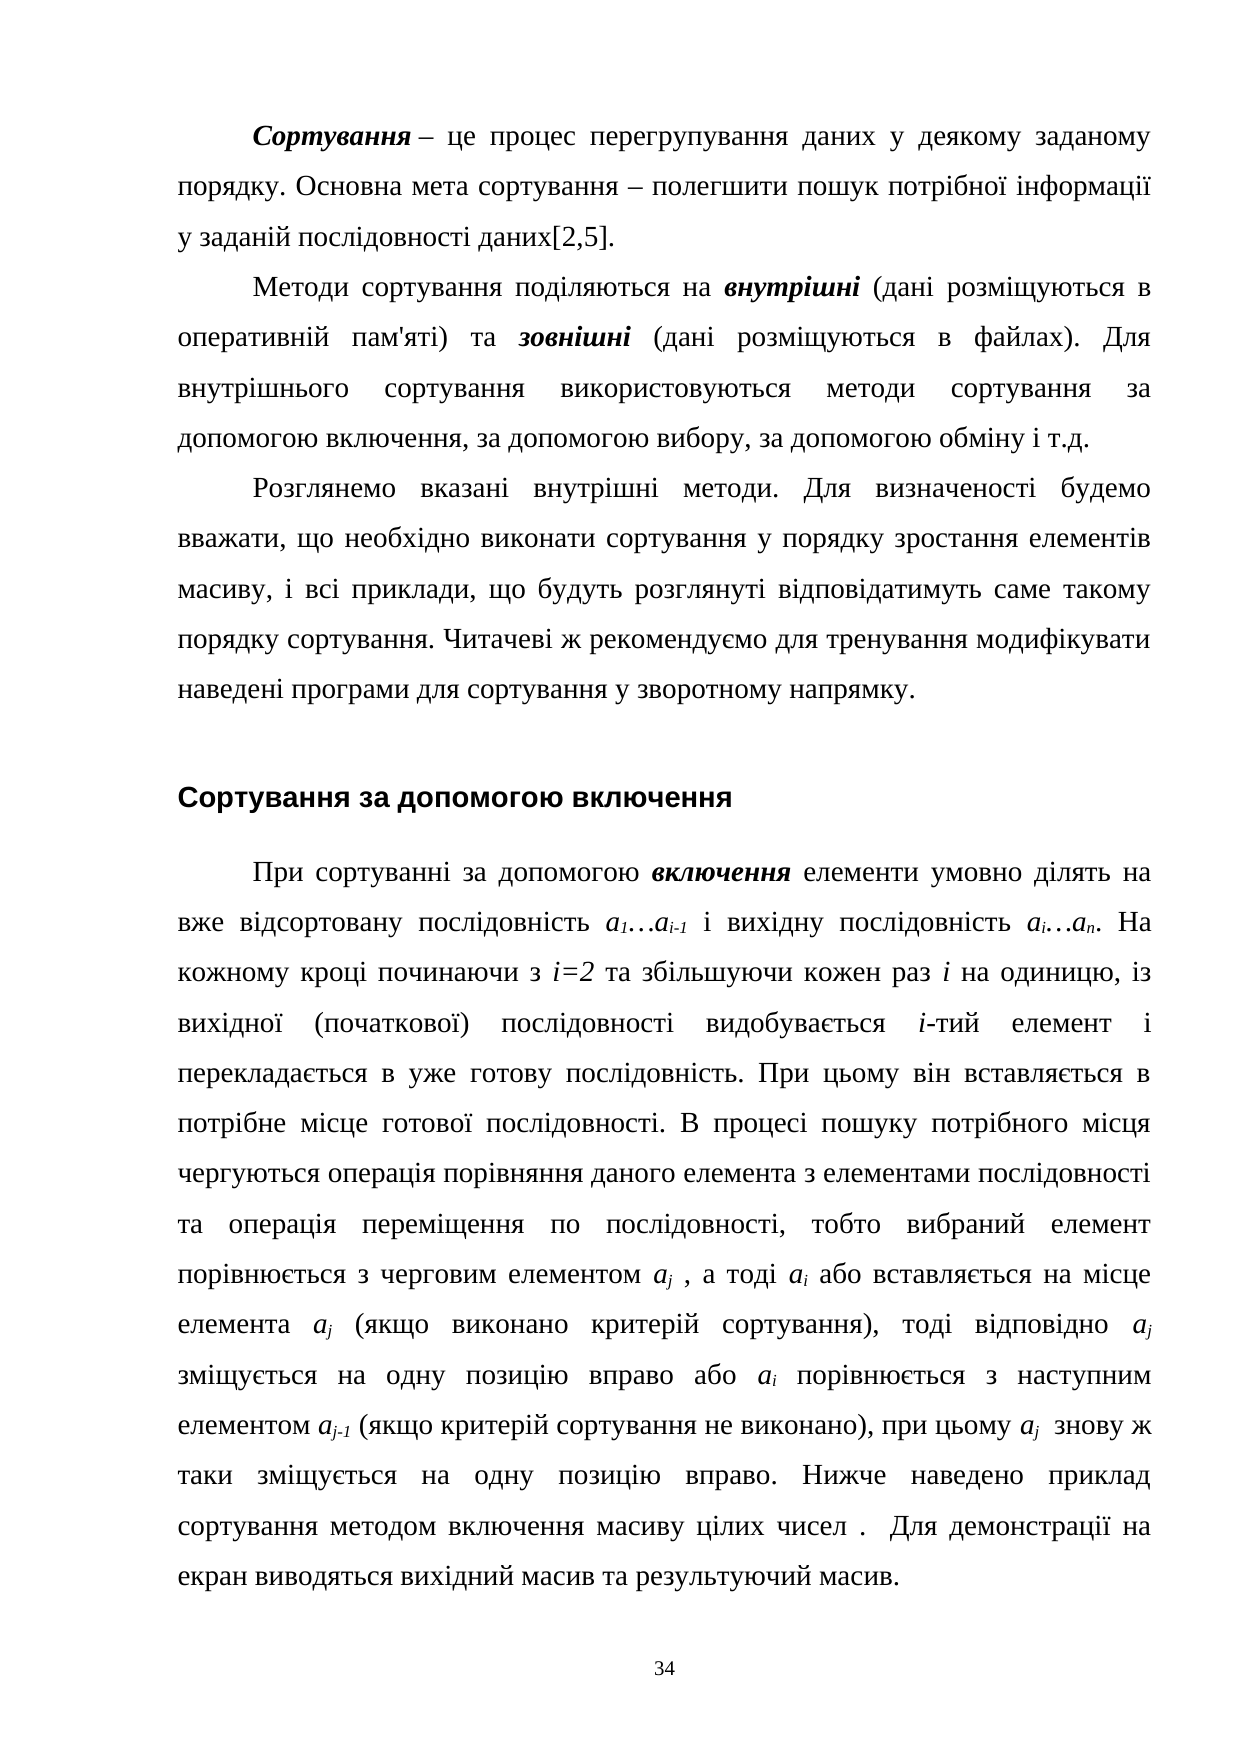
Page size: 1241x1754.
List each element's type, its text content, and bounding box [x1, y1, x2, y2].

text Методи сортування поділяються на внутрішні (дані розміщуються в оперативній пам'яті) та зовнішні (дані розміщуються в файлах). Для внутрішнього сортування використовуються методи сортування за допомогою включення, за допомогою вибору, за допомогою обміну і т.д. [177, 269, 1152, 453]
subtitle Сортування за допомогою включення [177, 780, 1152, 814]
text Розглянемо вказані внутрішні методи. Для визначеності будемо вважати, що необхідно виконати сортування у порядку зростання елементів масиву, і всі приклади, що будуть розглянуті відповідатимуть саме такому порядку сортування. Читачеві ж рекомендуємо для тренування модифікувати наведені програми для сортування у зворотному напрямку. [177, 470, 1152, 705]
text При сортуванні за допомогою включення елементи умовно ділять на вже відсортовану послідовність a1…ai-1 і вихідну послідовність ai…an. На кожному кроці починаючи з i=2 та збільшуючи кожен раз i на одиницю, із вихідної (початкової) послідовності видобувається i-тий елемент і перекладається в уже готову послідовність. При цьому він вставляється в потрібне місце готової послідовності. В процесі пошуку потрібного місця чергуються операція порівняння даного елемента з елементами послідовності та операція переміщення по послідовності, тобто вибраний елемент порівнюється з черговим елементом aj , а тоді ai або вставляється на місце елемента aj (якщо виконано критерій сортування), тоді відповідно aj зміщується на одну позицію вправо або ai порівнюється з наступним елементом aj-1 (якщо критерій сортування не виконано), при цьому aj знову ж таки зміщується на одну позицію вправо. Нижче наведено приклад сортування методом включення масиву цілих чисел . Для демонстрації на екран виводяться вихідний масив та результуючий масив. [177, 854, 1152, 1592]
text Сортування – це процес перегрупування даних у деякому заданому порядку. Основна мета сортування – полегшити пошук потрібної інформації у заданій послідовності даних[2.,5.]. [177, 118, 1152, 252]
